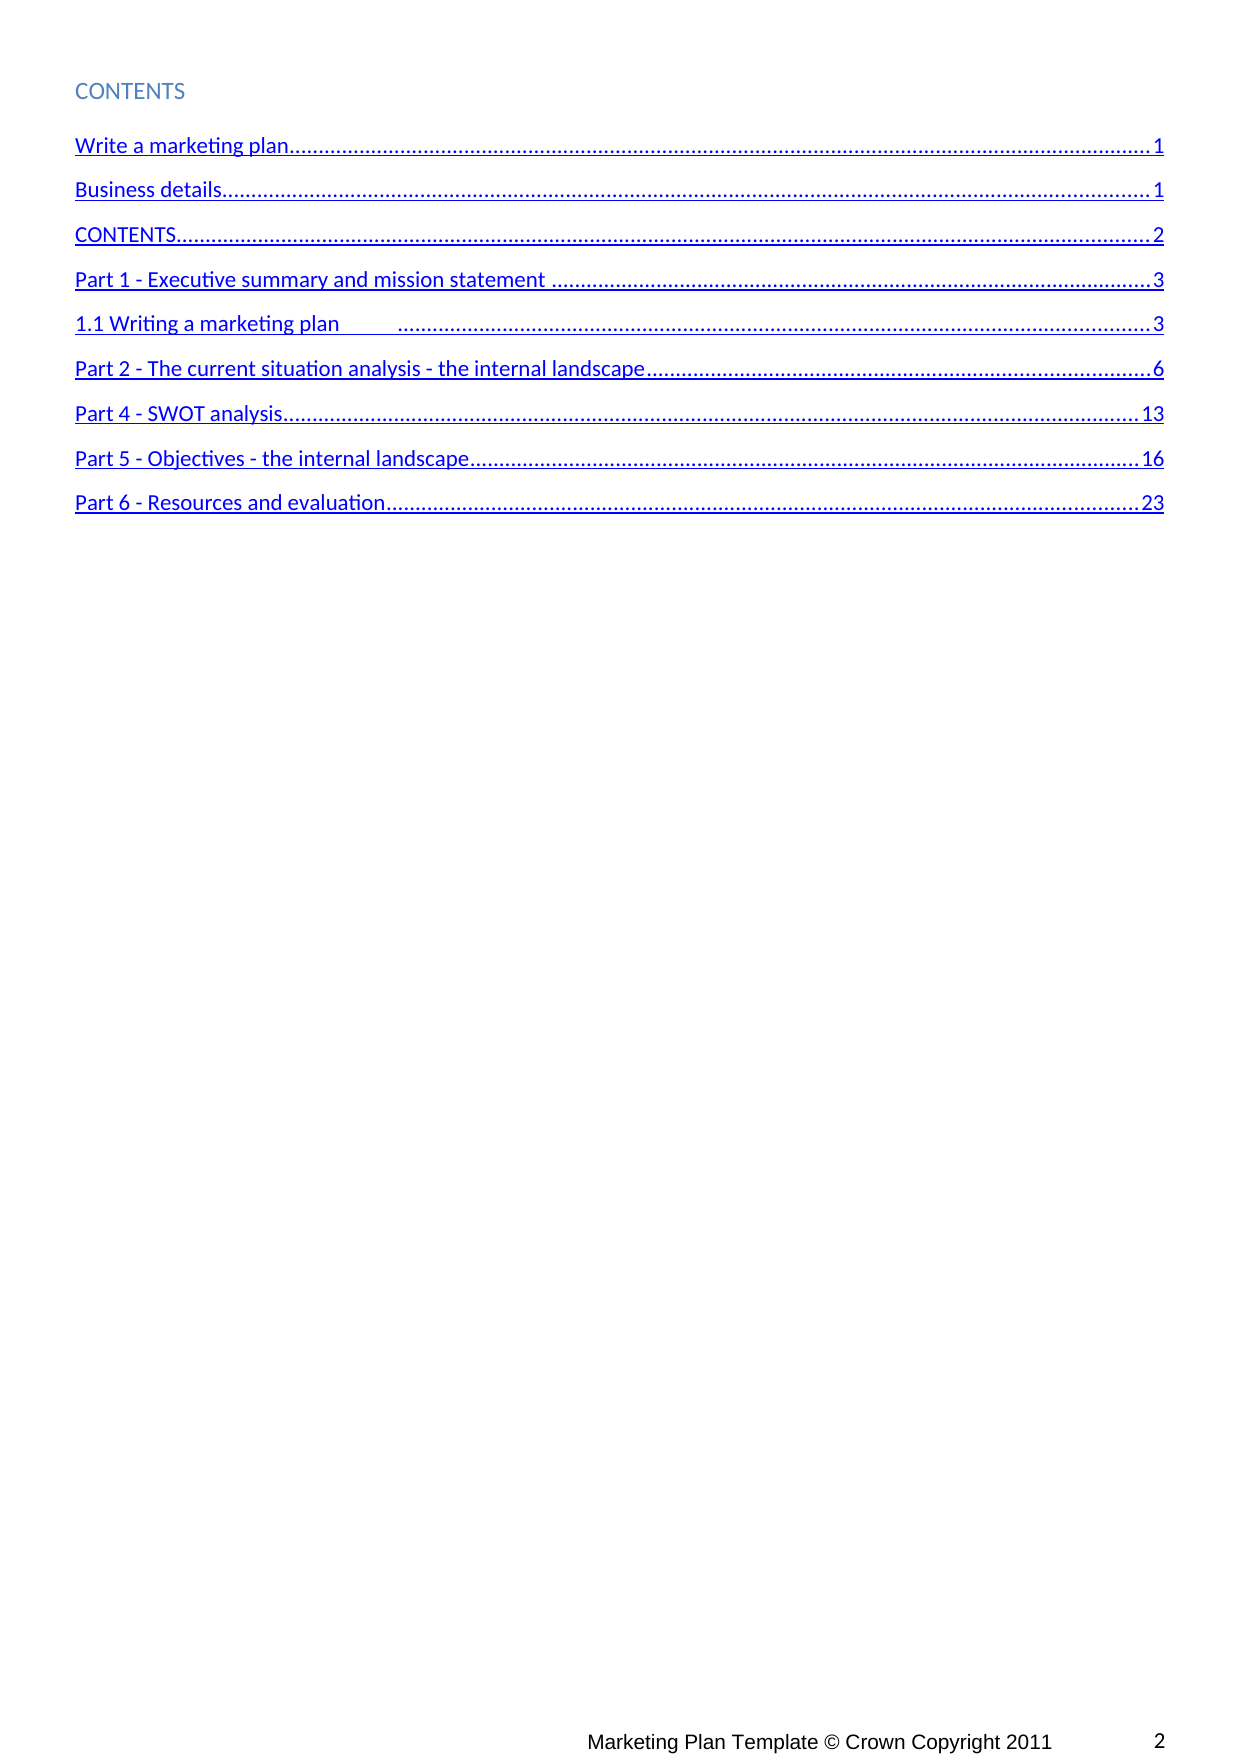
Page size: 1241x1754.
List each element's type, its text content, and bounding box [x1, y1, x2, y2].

text Part 6 - Resources and evaluation 23 [75, 488, 1165, 516]
text 1.1 Writing a marketing plan 3 [75, 309, 1165, 338]
subtitle CONTENTS [75, 75, 1165, 106]
text Business details 1 [75, 176, 1165, 203]
text Part 1 - Executive summary and mission statement 3 [75, 265, 1165, 293]
text Part 4 - SWOT analysis 13 [75, 399, 1165, 427]
text Part 5 - Objectives - the internal landscape 16 [75, 444, 1165, 472]
text Part 2 - The current situation analysis - the internal landscape 6 [75, 354, 1165, 382]
text CONTENTS 2 [75, 220, 1165, 248]
text Write a marketing plan 1 [75, 131, 1165, 159]
